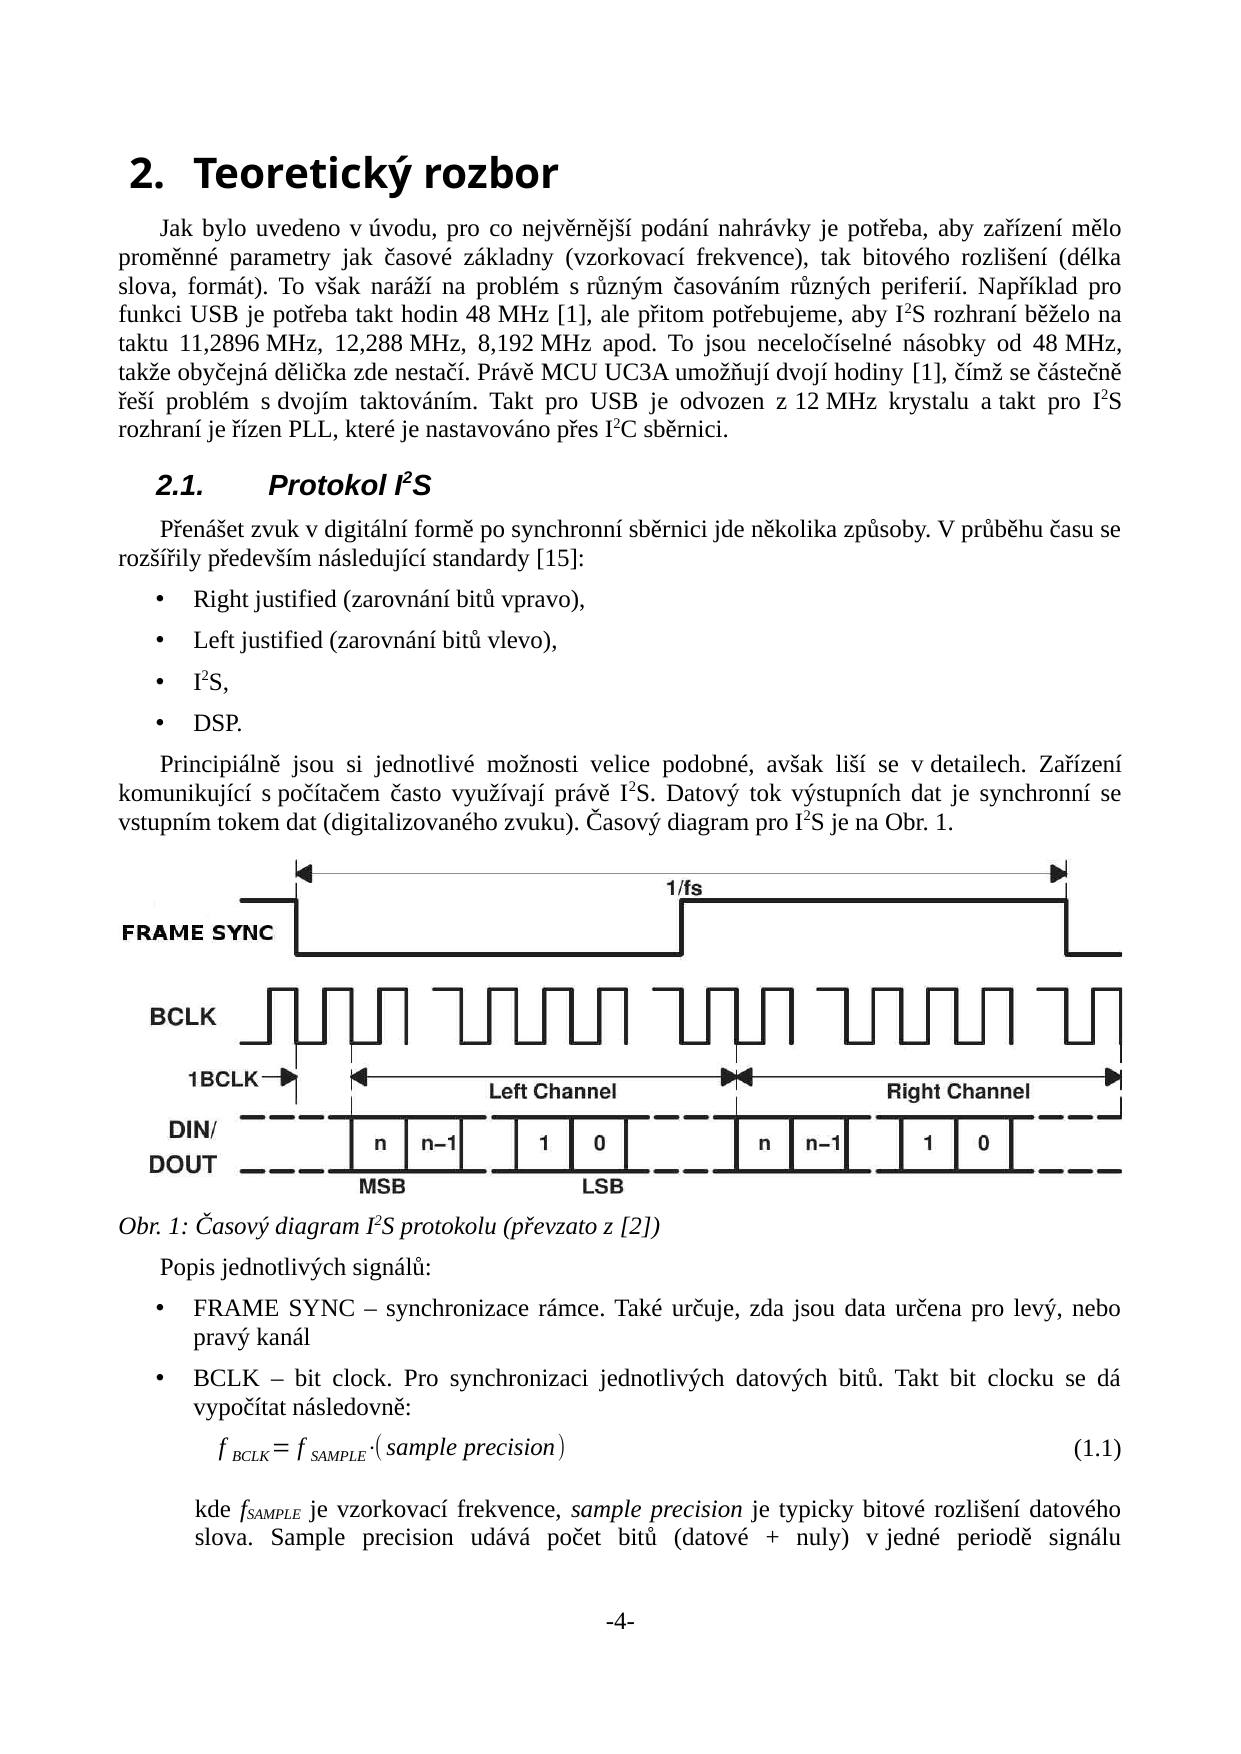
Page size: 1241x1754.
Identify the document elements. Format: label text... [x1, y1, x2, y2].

table_cell kde fSAMPLE je vzorkovací frekvence, sample precision je typicky bitové rozlišení datového slova. Sample precision udává počet bitů (datové + nuly) v jedné periodě signálu [195, 1494, 1121, 1551]
list Left justified (zarovnání bitů vlevo), [156, 626, 1122, 654]
text [118, 848, 1122, 859]
table_header [195, 1433, 956, 1494]
text Obr. 1: Časový diagram I2S protokolu (převzato z [2]) [118, 1194, 1122, 1240]
text Principiálně jsou si jednotlivé možnosti velice podobné, avšak liší se v detailech. Zařízení komunikující s počítačem často využívají právě I2S. Datový tok výstupních dat je synchronní se vstupním tokem dat (digitalizovaného zvuku). Časový diagram pro I2S je na Obr. 1. [118, 749, 1122, 836]
picture [118, 859, 1123, 1194]
subtitle Teoretický rozbor [118, 143, 1122, 201]
list I2S, [156, 667, 1122, 696]
text Jak bylo uvedeno v úvodu, pro co nejvěrnější podání nahrávky je potřeba, aby zařízení mělo proměnné parametry jak časové základny (vzorkovací frekvence), tak bitového rozlišení (délka slova, formát). To však naráží na problém s různým časováním různých periferií. Například pro funkci USB je potřeba takt hodin 48 MHz [1], ale přitom potřebujeme, aby I2S rozhraní běželo na taktu 11,2896 MHz, 12,288 MHz, 8,192 MHz apod. To jsou neceločíselné násobky od 48 MHz, takže obyčejná dělička zde nestačí. Právě MCU UC3A umožňují dvojí hodiny [1], čímž se částečně řeší problém s dvojím taktováním. Takt pro USB je odvozen z 12 MHz krystalu a takt pro I2S rozhraní je řízen PLL, které je nastavováno přes I2C sběrnici. [118, 213, 1122, 443]
list DSP. [156, 708, 1122, 737]
subtitle Protokol I2S [148, 468, 1122, 502]
list FRAME SYNC – synchronizace rámce. Také určuje, zda jsou data určena pro levý, nebo pravý kanál [156, 1293, 1122, 1351]
text Popis jednotlivých signálů: [118, 1240, 1122, 1281]
list Right justified (zarovnání bitů vpravo), [156, 584, 1122, 613]
list BCLK – bit clock. Pro synchronizaci jednotlivých datových bitů. Takt bit clocku se dá vypočítat následovně: [156, 1363, 1122, 1421]
text Přenášet zvuk v digitální formě po synchronní sběrnici jde několika způsoby. V průběhu času se rozšířily především následující standardy [15]: [118, 514, 1122, 572]
table_header (1.1) [956, 1433, 1121, 1494]
